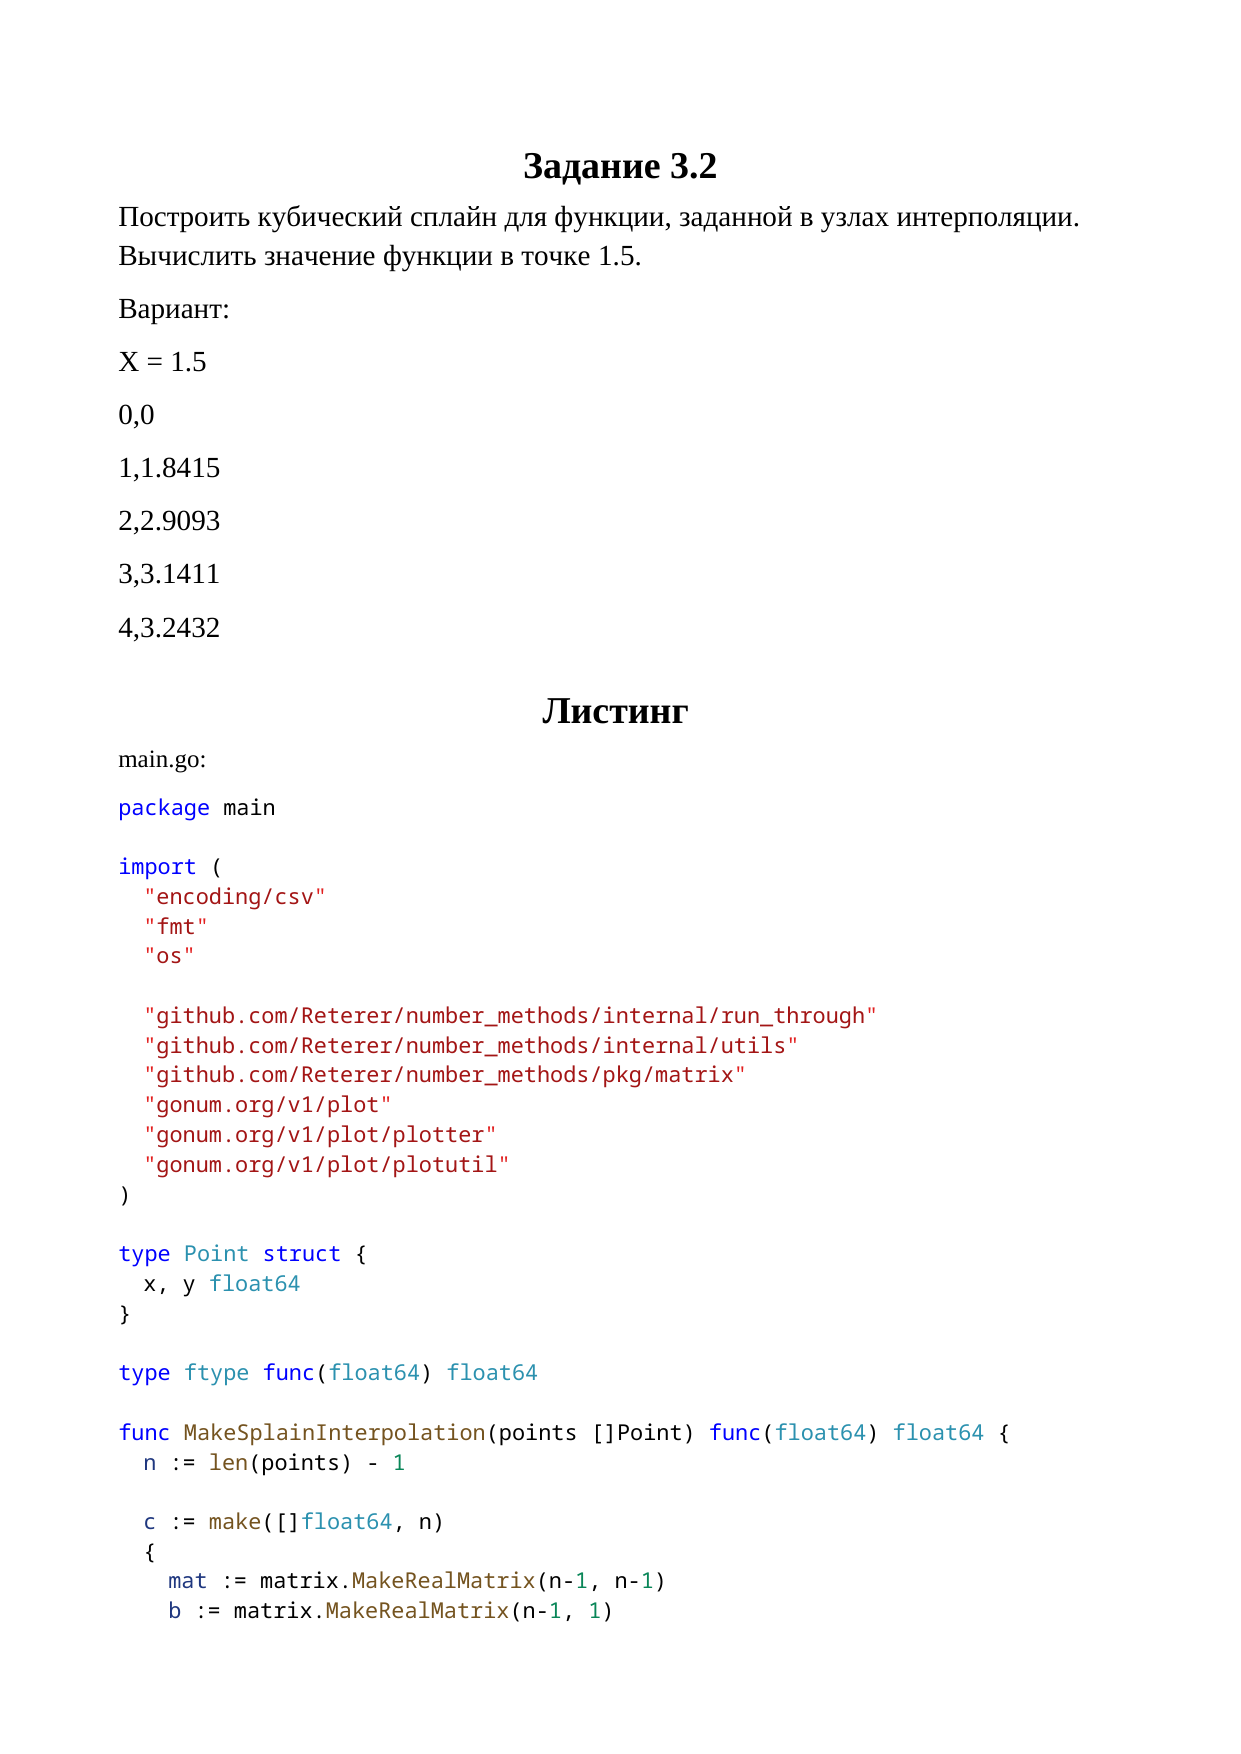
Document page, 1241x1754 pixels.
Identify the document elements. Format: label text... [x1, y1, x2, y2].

text { [118, 1536, 1122, 1566]
text "os" [118, 940, 1122, 970]
text "github.com/Reterer/number_methods/pkg/matrix" [118, 1059, 1122, 1089]
text import ( [118, 851, 1122, 881]
text 3,3.1411 [118, 557, 1122, 590]
text c := make([]float64, n) [118, 1506, 1122, 1536]
text mat := matrix.MakeRealMatrix(n-1, n-1) [118, 1566, 1122, 1595]
text n := len(points) - 1 [118, 1446, 1122, 1476]
subtitle Листинг [118, 688, 1122, 731]
text 2,2.9093 [118, 503, 1122, 537]
text Вариант: [118, 291, 1122, 324]
text type Point struct { [118, 1238, 1122, 1268]
text x, y float64 [118, 1268, 1122, 1298]
text "github.com/Reterer/number_methods/internal/utils" [118, 1030, 1122, 1059]
text main.go: [118, 744, 1122, 773]
text "gonum.org/v1/plot/plotutil" [118, 1149, 1122, 1179]
subtitle Задание 3.2 [118, 143, 1122, 187]
text b := matrix.MakeRealMatrix(n-1, 1) [118, 1595, 1122, 1625]
text "gonum.org/v1/plot/plotter" [118, 1119, 1122, 1149]
text type ftype func(float64) float64 [118, 1357, 1122, 1387]
text ) [118, 1179, 1122, 1208]
text } [118, 1298, 1122, 1327]
text 0,0 [118, 397, 1122, 431]
text X = 1.5 [118, 344, 1122, 378]
text 1,1.8415 [118, 450, 1122, 484]
text "fmt" [118, 911, 1122, 940]
text "encoding/csv" [118, 881, 1122, 911]
text 4,3.2432 [118, 610, 1122, 643]
text Построить кубический сплайн для функции, заданной в узлах интерполяции. Вычислить значение функции в точке 1.5. [118, 199, 1122, 271]
text "gonum.org/v1/plot" [118, 1089, 1122, 1119]
text "github.com/Reterer/number_methods/internal/run_through" [118, 1000, 1122, 1030]
text func MakeSplainInterpolation(points []Point) func(float64) float64 { [118, 1417, 1122, 1446]
text package main [118, 792, 1122, 821]
